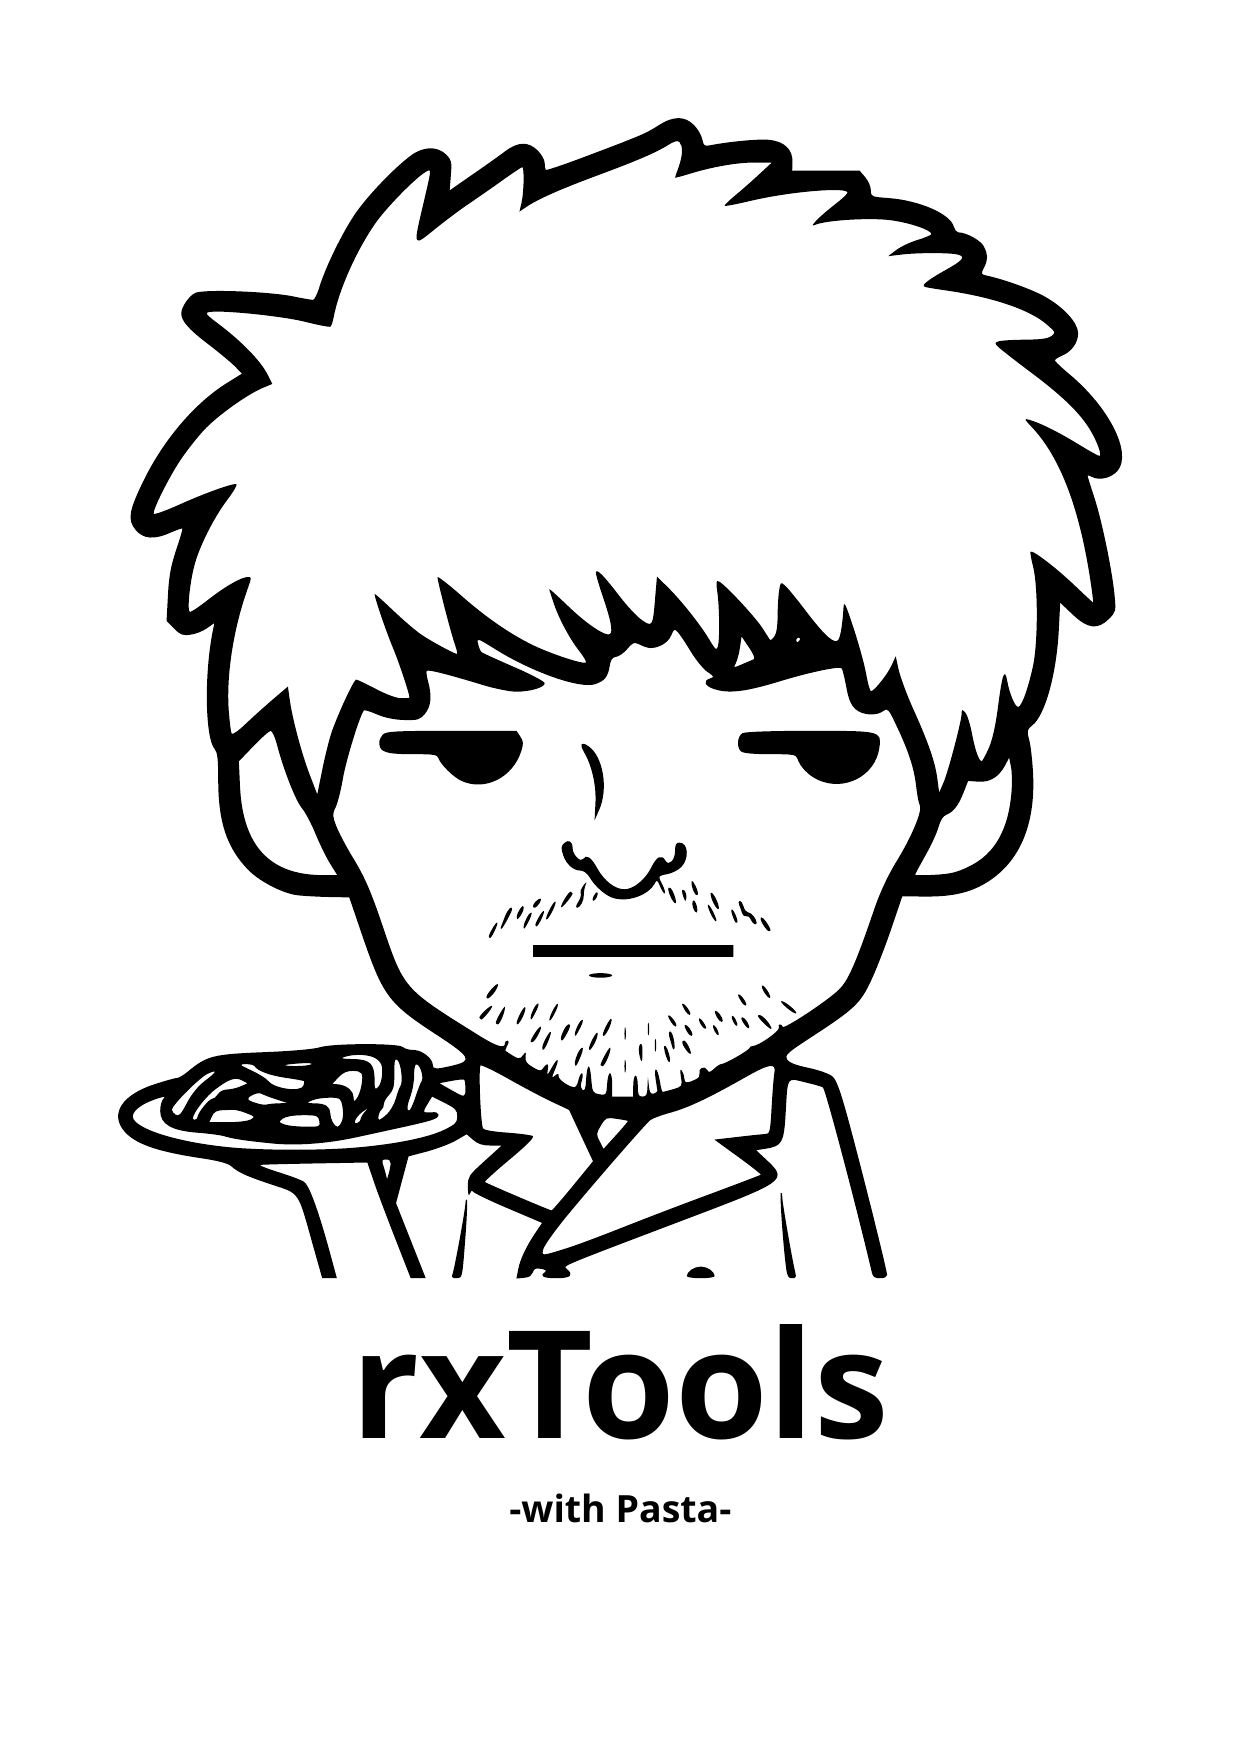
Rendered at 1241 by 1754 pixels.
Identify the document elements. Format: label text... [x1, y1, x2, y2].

text [118, 118, 672, 1110]
text [154, 142, 1100, 791]
text rxTools [118, 465, 1122, 1483]
text [684, 118, 1122, 447]
text -with Pasta- [118, 1483, 1122, 1534]
